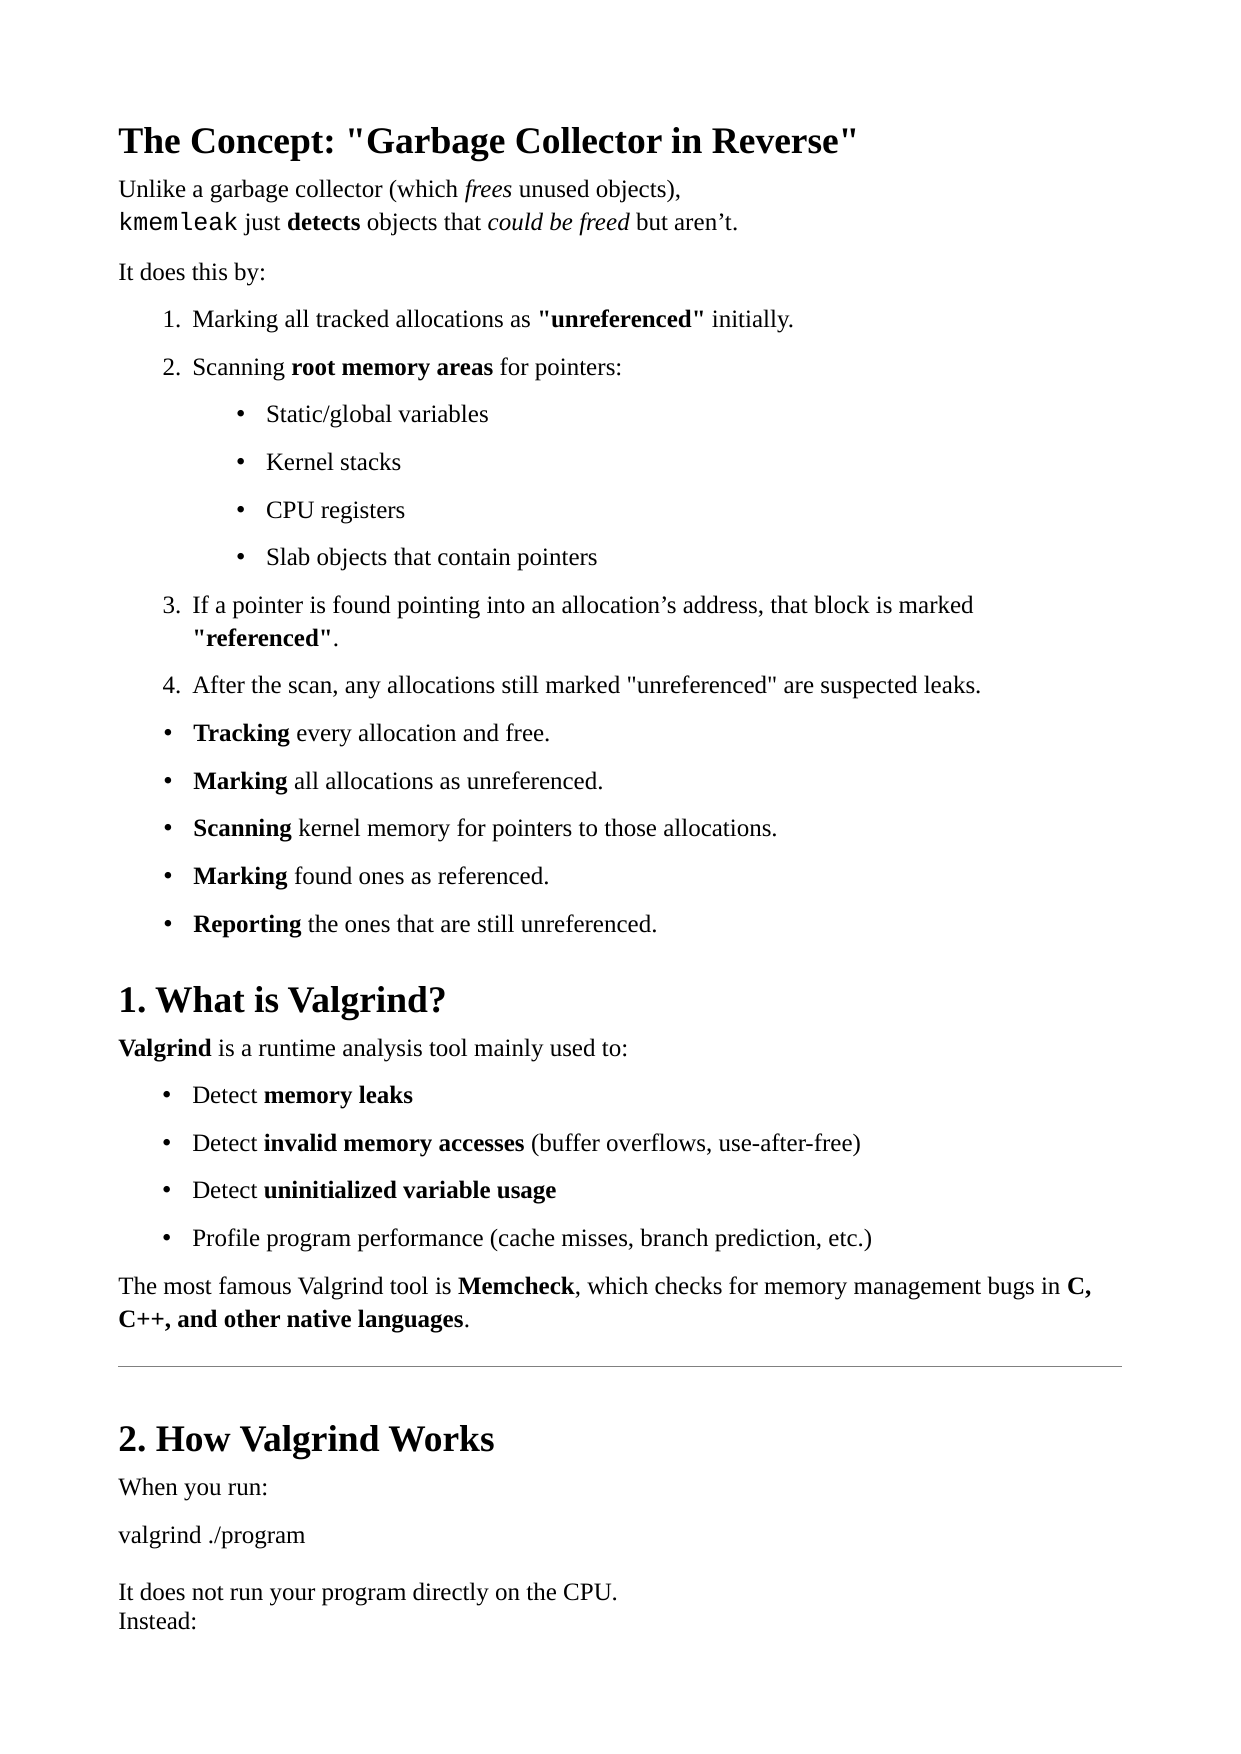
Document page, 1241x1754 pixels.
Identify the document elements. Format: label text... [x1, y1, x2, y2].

list Reporting the ones that are still unreferenced. [164, 909, 1122, 937]
list Profile program performance (cache misses, branch prediction, etc.) [162, 1223, 1122, 1252]
text It does this by: [118, 257, 1122, 286]
list Marking found ones as referenced. [164, 861, 1122, 890]
list Scanning root memory areas for pointers: [162, 352, 1122, 381]
list Tracking every allocation and free. [164, 718, 1122, 747]
text Instead: [118, 1606, 1122, 1635]
list If a pointer is found pointing into an allocation’s address, that block is marked "referenced". [162, 590, 1122, 652]
subtitle 2. How Valgrind Works [118, 1416, 1122, 1459]
list Detect memory leaks [162, 1080, 1122, 1109]
list Marking all tracked allocations as "unreferenced" initially. [162, 304, 1122, 333]
list After the scan, any allocations still marked "unreferenced" are suspected leaks. [162, 671, 1122, 699]
list Slab objects that contain pointers [236, 542, 1122, 571]
text Valgrind is a runtime analysis tool mainly used to: [118, 1033, 1122, 1061]
text Unlike a garbage collector (which frees unused objects), kmemleak just detects objects that could be freed but aren’t. [118, 174, 1122, 238]
subtitle The Concept: "Garbage Collector in Reverse" [118, 118, 1122, 161]
text When you run: [118, 1472, 1122, 1501]
list Kernel stacks [236, 447, 1122, 476]
list Marking all allocations as unreferenced. [164, 766, 1122, 794]
list Detect invalid memory accesses (buffer overflows, use-after-free) [162, 1128, 1122, 1157]
text The most famous Valgrind tool is Memcheck, which checks for memory management bugs in C, C++, and other native languages. [118, 1271, 1122, 1332]
list Scanning kernel memory for pointers to those allocations. [164, 813, 1122, 842]
subtitle 1. What is Valgrind? [118, 977, 1122, 1020]
text It does not run your program directly on the CPU. [118, 1577, 1122, 1606]
list CPU registers [236, 495, 1122, 523]
list Static/global variables [236, 399, 1122, 428]
list Detect uninitialized variable usage [162, 1176, 1122, 1204]
text valgrind ./program [118, 1520, 1122, 1548]
